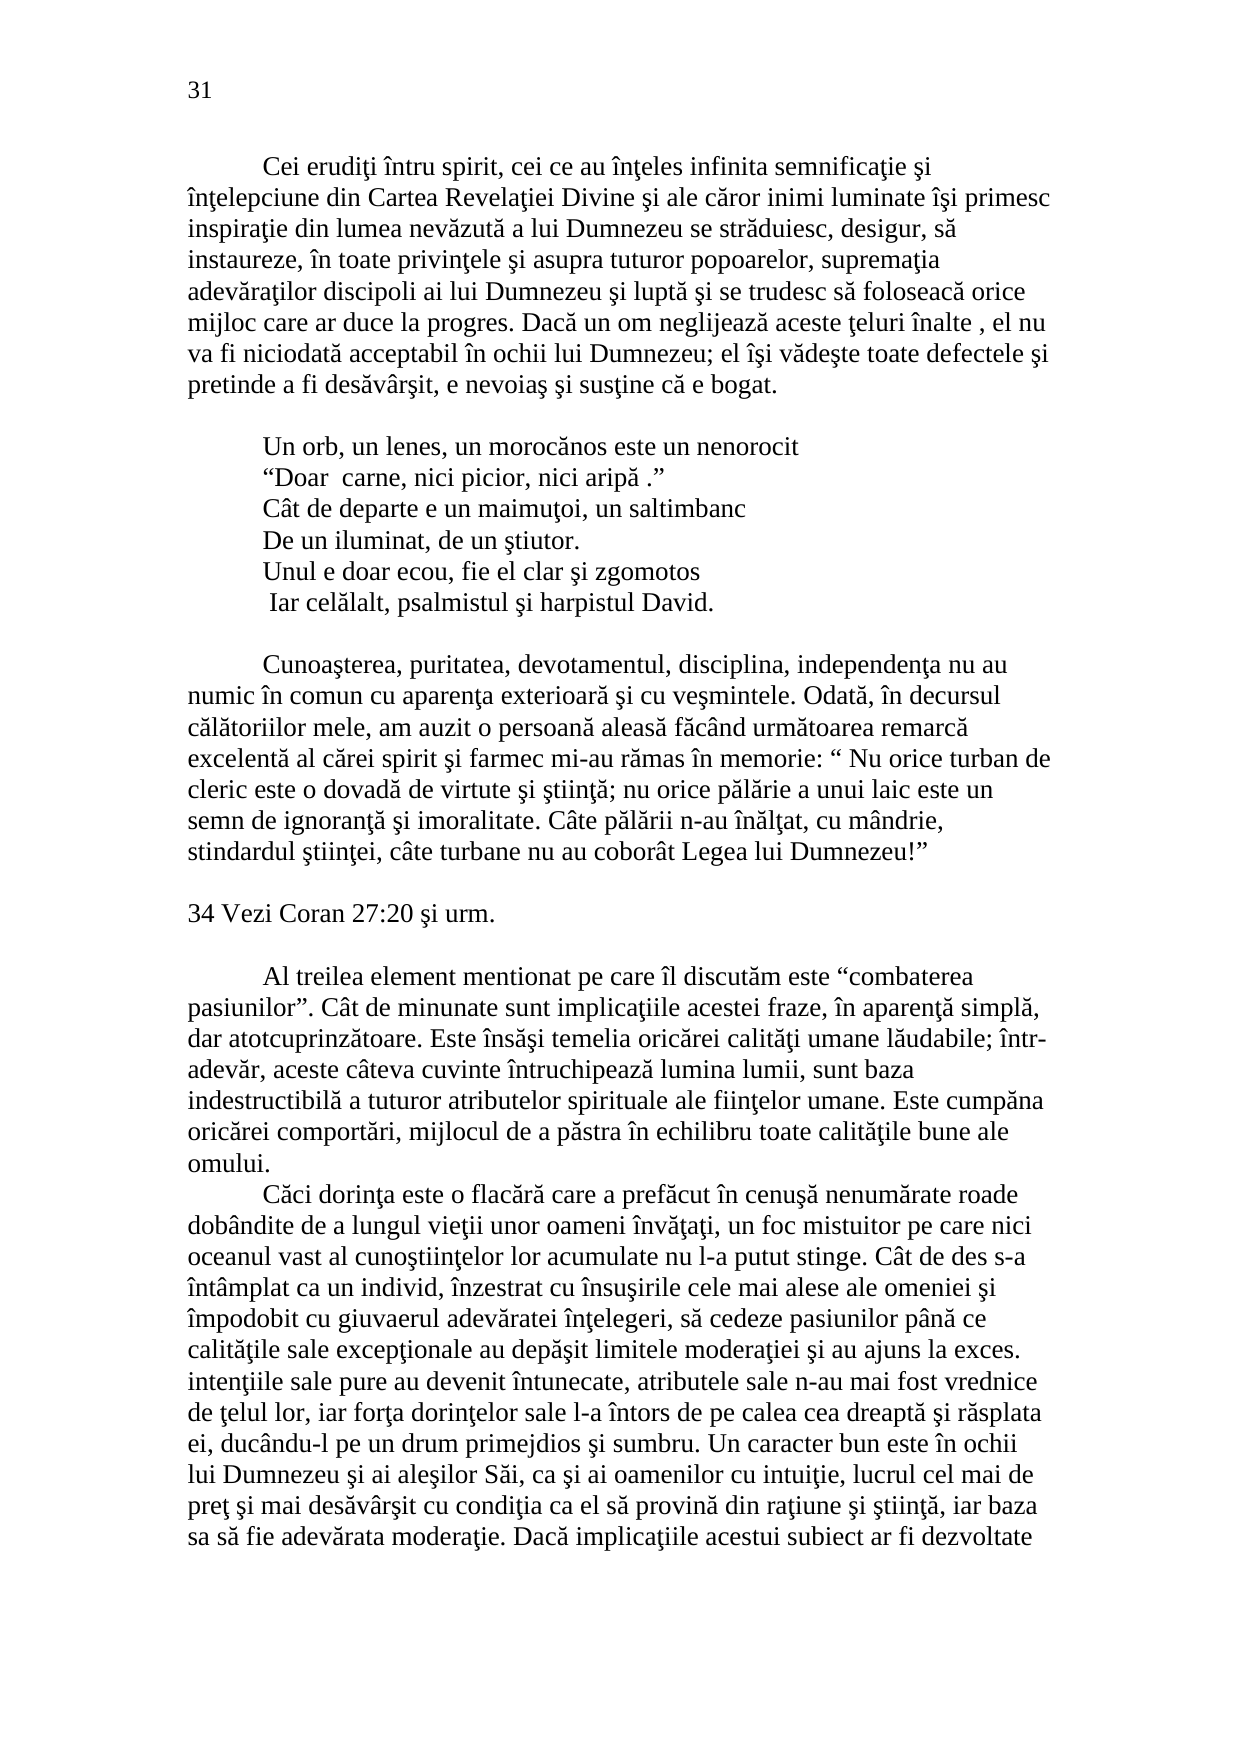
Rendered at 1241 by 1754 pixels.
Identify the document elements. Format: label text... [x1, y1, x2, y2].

text Cunoaşterea, puritatea, devotamentul, disciplina, independenţa nu au numic în comun cu aparenţa exterioară şi cu veşmintele. Odată, în decursul călătoriilor mele, am auzit o persoană aleasă făcând următoarea remarcă excelentă al cărei spirit şi farmec mi-au rămas în memorie: “ Nu orice turban de cleric este o dovadă de virtute şi ştiinţă; nu orice pălărie a unui laic este un semn de ignoranţă şi imoralitate. Câte pălării n-au înălţat, cu mândrie, stindardul ştiinţei, câte turbane nu au coborât Legea lui Dumnezeu!” [187, 648, 1053, 866]
text Unul e doar ecou, fie el clar şi zgomotos [187, 555, 1053, 586]
text De un iluminat, de un ştiutor. [187, 524, 1053, 555]
text Cât de departe e un maimuţoi, un saltimbanc [187, 493, 1053, 524]
text 34 Vezi Coran 27:20 şi urm. [187, 897, 1053, 929]
text Căci dorinţa este o flacără care a prefăcut în cenuşă nenumărate roade dobândite de a lungul vieţii unor oameni învăţaţi, un foc mistuitor pe care nici oceanul vast al cunoştiinţelor lor acumulate nu l-a putut stinge. Cât de des s-a întâmplat ca un individ, înzestrat cu însuşirile cele mai alese ale omeniei şi împodobit cu giuvaerul adevăratei înţelegeri, să cedeze pasiunilor până ce calităţile sale excepţionale au depăşit limitele moderaţiei şi au ajuns la exces. intenţiile sale pure au devenit întunecate, atributele sale n-au mai fost vrednice de ţelul lor, iar forţa dorinţelor sale l-a întors de pe calea cea dreaptă şi răsplata ei, ducându-l pe un drum primejdios şi sumbru. Un caracter bun este în ochii lui Dumnezeu şi ai aleşilor Săi, ca şi ai oamenilor cu intuiţie, lucrul cel mai de preţ şi mai desăvârşit cu condiţia ca el să provină din raţiune şi ştiinţă, iar baza sa să fie adevărata moderaţie. Dacă implicaţiile acestui subiect ar fi dezvoltate [187, 1178, 1053, 1552]
text Un orb, un lenes, un morocănos este un nenorocit [187, 430, 1053, 461]
text Al treilea element mentionat pe care îl discutăm este “combaterea pasiunilor”. Cât de minunate sunt implicaţiile acestei fraze, în aparenţă simplă, dar atotcuprinzătoare. Este însăşi temelia oricărei calităţi umane lăudabile; într-adevăr, aceste câteva cuvinte întruchipează lumina lumii, sunt baza indestructibilă a tuturor atributelor spirituale ale fiinţelor umane. Este cumpăna oricărei comportări, mijlocul de a păstra în echilibru toate calităţile bune ale omului. [187, 960, 1053, 1178]
text “Doar carne, nici picior, nici aripă .” [187, 461, 1053, 493]
text Cei erudiţi întru spirit, cei ce au înţeles infinita semnificaţie şi înţelepciune din Cartea Revelaţiei Divine şi ale căror inimi luminate îşi primesc inspiraţie din lumea nevăzută a lui Dumnezeu se străduiesc, desigur, să instaureze, în toate privinţele şi asupra tuturor popoarelor, supremaţia adevăraţilor discipoli ai lui Dumnezeu şi luptă şi se trudesc să foloseacă orice mijloc care ar duce la progres. Dacă un om neglijează aceste ţeluri înalte , el nu va fi niciodată acceptabil în ochii lui Dumnezeu; el îşi vădeşte toate defectele şi pretinde a fi desăvârşit, e nevoiaş şi susţine că e bogat. [187, 150, 1053, 399]
text Iar celălalt, psalmistul şi harpistul David. [187, 586, 1053, 617]
